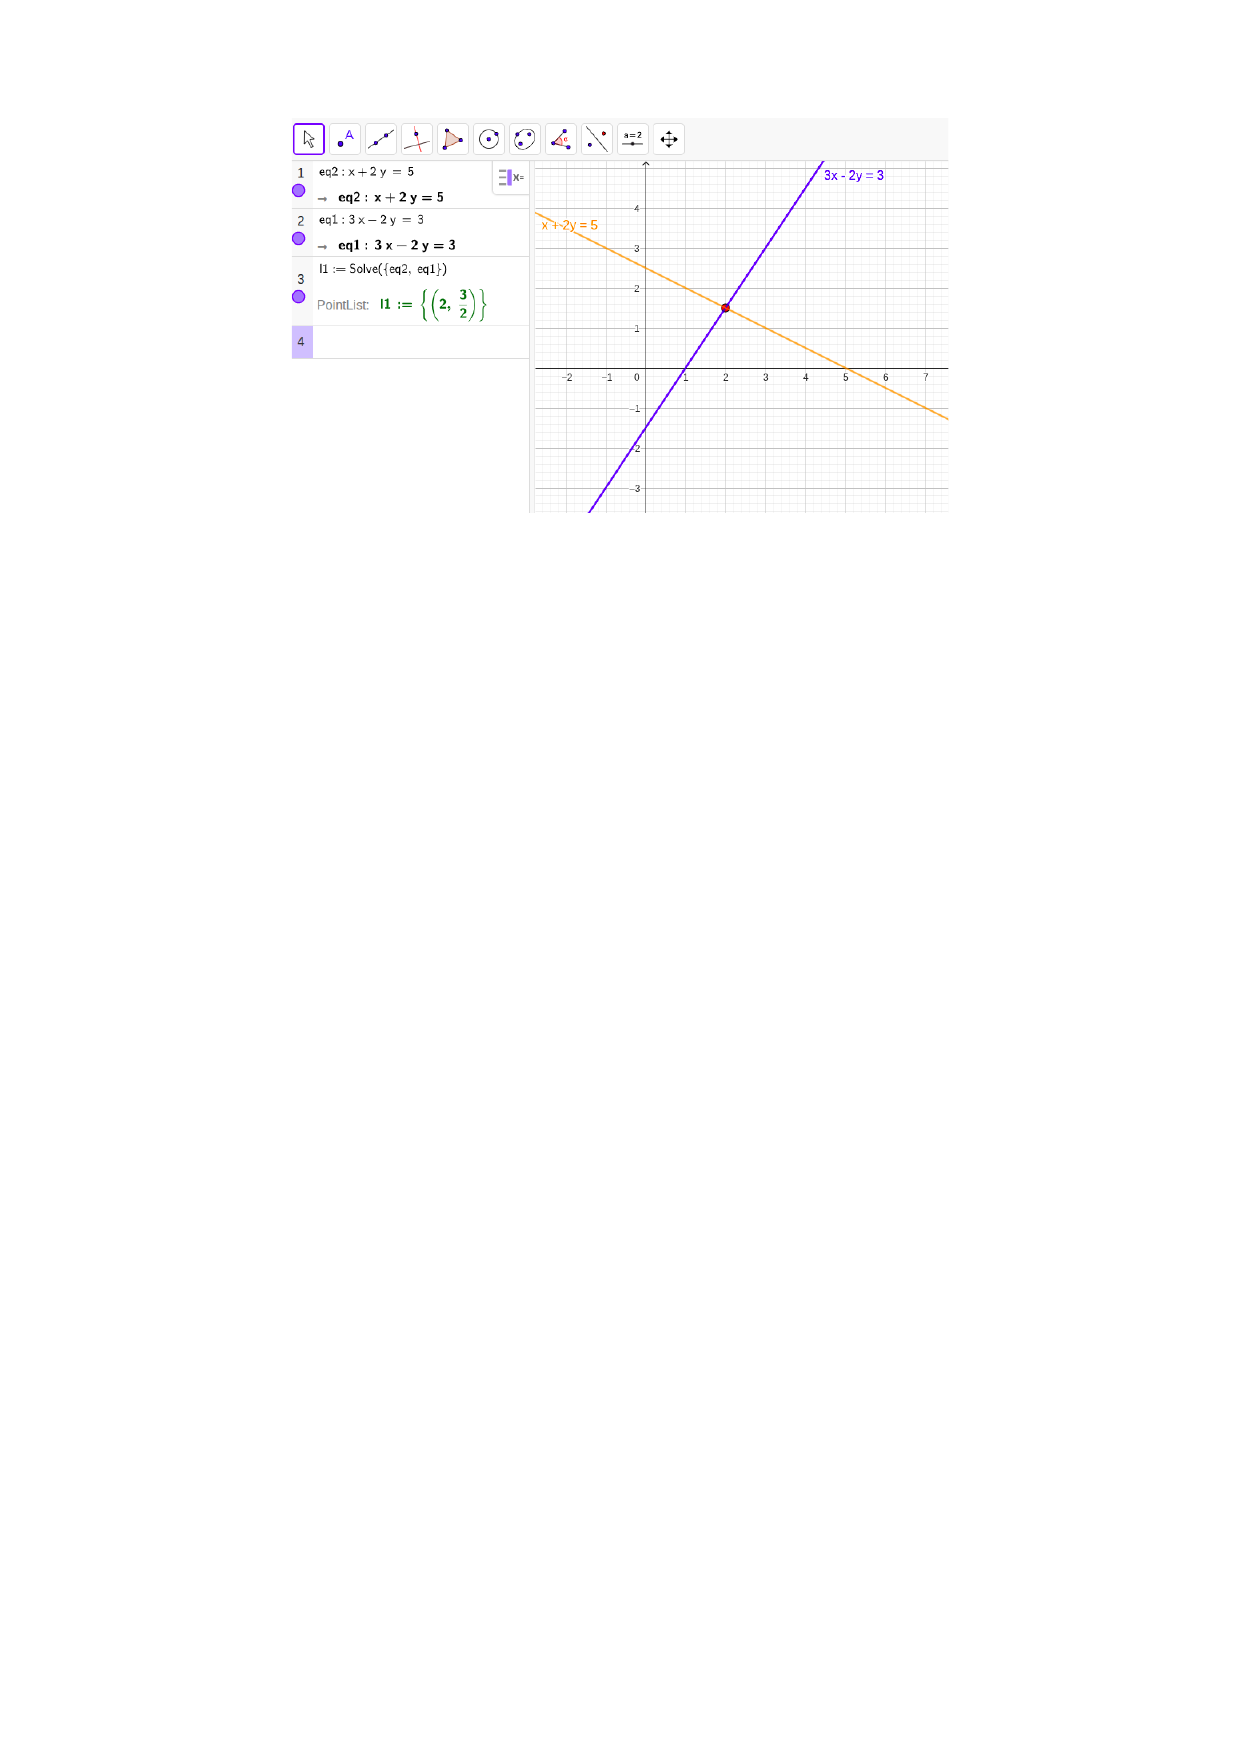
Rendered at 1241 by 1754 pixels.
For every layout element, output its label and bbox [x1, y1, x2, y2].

picture [291, 118, 949, 513]
